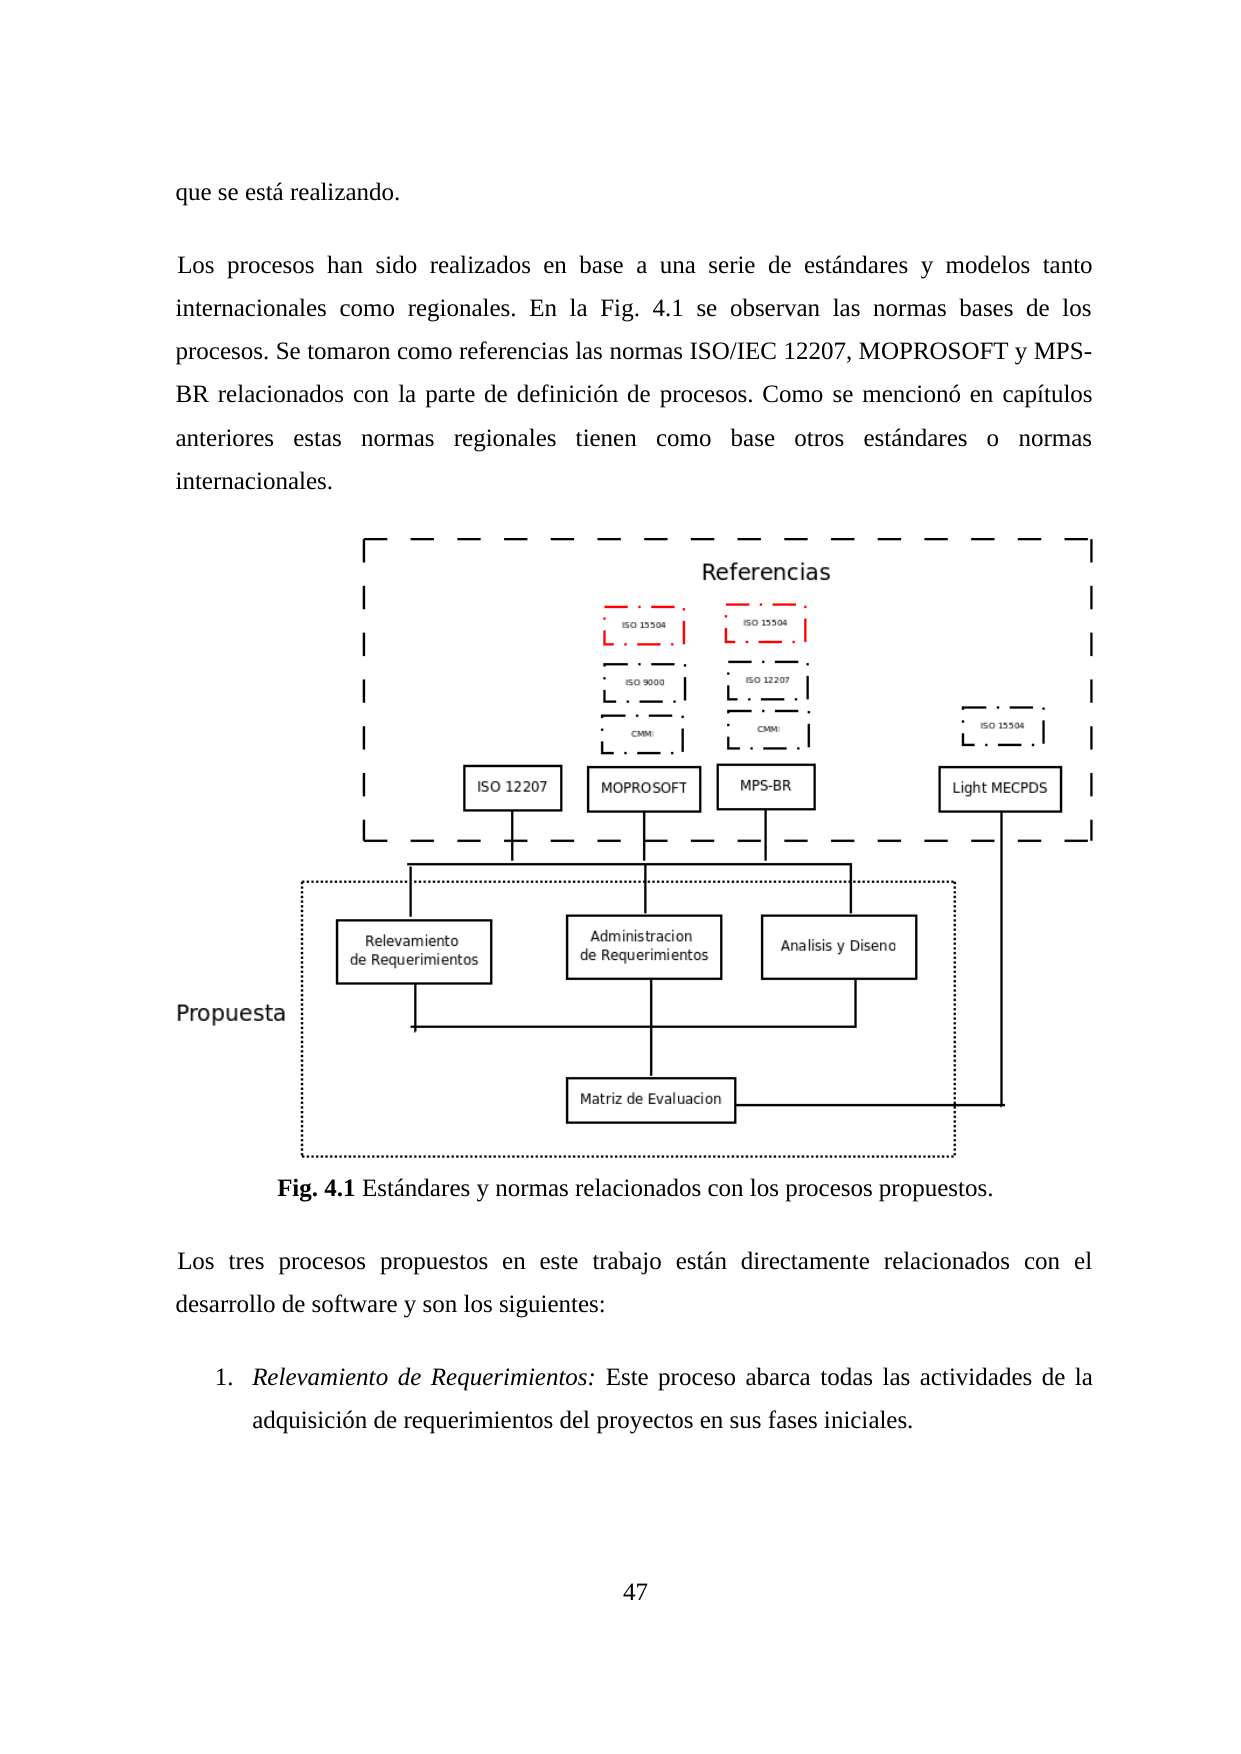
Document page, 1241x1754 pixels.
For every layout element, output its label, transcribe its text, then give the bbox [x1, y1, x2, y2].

text Fig. 4.1 Estándares y normas relacionados con los procesos propuestos. [175, 539, 1093, 1201]
text Los tres procesos propuestos en este trabajo están directamente relacionados con el desarrollo de software y son los siguientes: [175, 1246, 1093, 1318]
list Relevamiento de Requerimientos: Este proceso abarca todas las actividades de la adquisición de requerimientos del proyectos en sus fases iniciales. [214, 1362, 1093, 1434]
text que se está realizando. [175, 177, 1093, 206]
text Los procesos han sido realizados en base a una serie de estándares y modelos tanto internacionales como regionales. En la Fig. 4.1 se observan las normas bases de los procesos. Se tomaron como referencias las normas ISO/IEC 12207, MOPROSOFT y MPS-BR relacionados con la parte de definición de procesos. Como se mencionó en capítulos anteriores estas normas regionales tienen como base otros estándares o normas internacionales. [175, 250, 1093, 494]
picture [176, 538, 1095, 1159]
